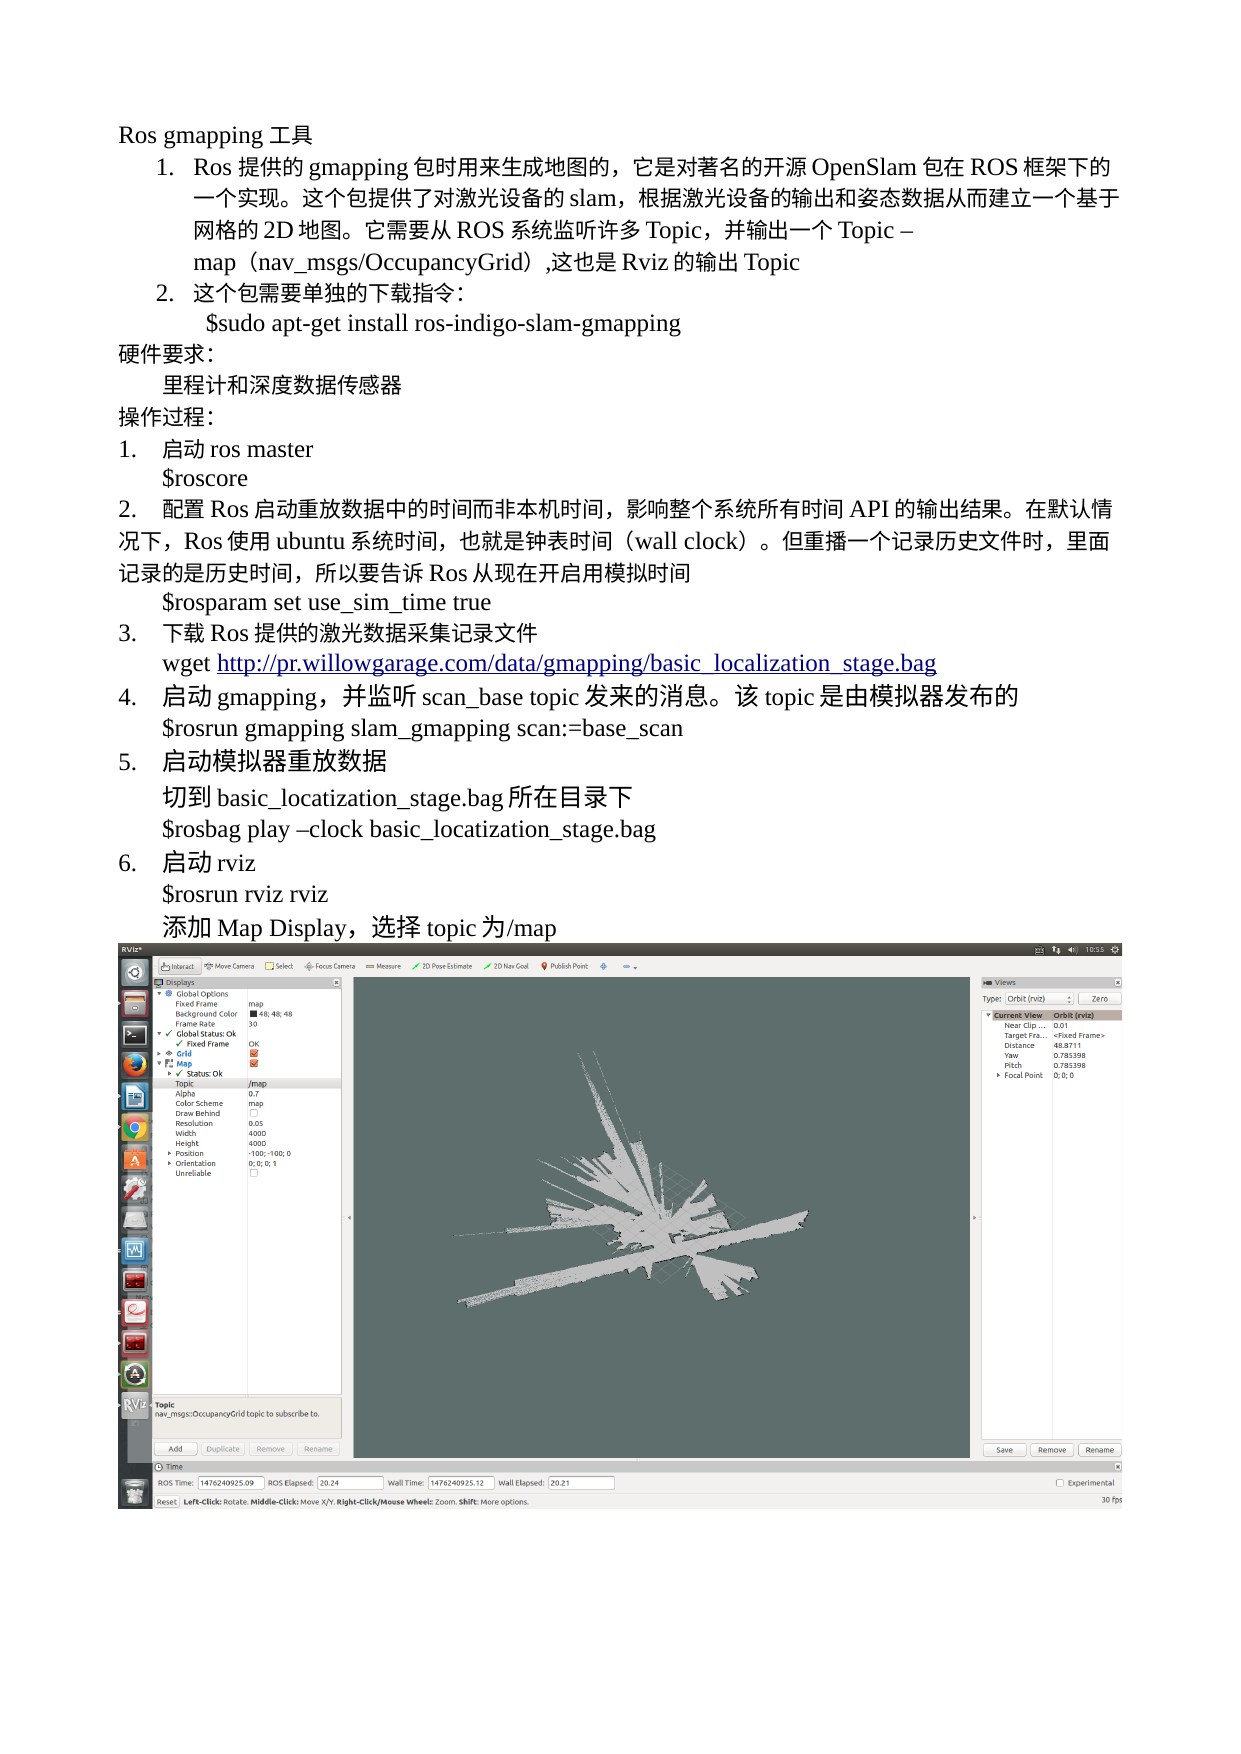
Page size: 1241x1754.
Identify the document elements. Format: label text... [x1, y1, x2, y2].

text Ros gmapping 工具 [118, 118, 1122, 150]
text $roscore [118, 463, 1122, 492]
text 里程计和深度数据传感器 [118, 368, 1122, 400]
text $rosparam set use_sim_time true [118, 587, 1122, 616]
list Ros 提供的gmapping包时用来生成地图的，它是对著名的开源OpenSlam包在ROS框架下的一个实现。这个包提供了对激光设备的slam，根据激光设备的输出和姿态数据从而建立一个基于网格的2D地图。它需要从ROS系统监听许多Topic，并输出一个Topic – map（nav_msgs/OccupancyGrid）,这也是Rviz的输出Topic [156, 150, 1122, 276]
list 这个包需要单独的下载指令： [156, 276, 1122, 308]
text 硬件要求： [118, 337, 1122, 368]
text 4. 启动gmapping，并监听scan_base topic发来的消息。该topic是由模拟器发布的 [118, 676, 1122, 713]
text 6. 启动rviz [118, 843, 1122, 879]
picture [118, 943, 1123, 1509]
text $rosrun rviz rviz [118, 879, 1122, 908]
text 切到basic_locatization_stage.bag所在目录下 [118, 778, 1122, 814]
text $rosrun gmapping slam_gmapping scan:=base_scan [118, 713, 1122, 741]
text $sudo apt-get install ros-indigo-slam-gmapping [118, 308, 1122, 337]
text 1. 启动ros master [118, 432, 1122, 463]
text 操作过程： [118, 400, 1122, 432]
text wget http://pr.willowgarage.com/data/gmapping/basic_localization_stage.bag [118, 648, 1122, 676]
text 5. 启动模拟器重放数据 [118, 741, 1122, 778]
text 3. 下载Ros提供的激光数据采集记录文件 [118, 616, 1122, 648]
text 2. 配置Ros启动重放数据中的时间而非本机时间，影响整个系统所有时间API的输出结果。在默认情况下，Ros使用ubuntu系统时间，也就是钟表时间（wall clock）。但重播一个记录历史文件时，里面记录的是历史时间，所以要告诉Ros从现在开启用模拟时间 [118, 492, 1122, 587]
text 添加Map Display，选择topic为/map [118, 908, 1122, 943]
text $rosbag play –clock basic_locatization_stage.bag [118, 814, 1122, 843]
